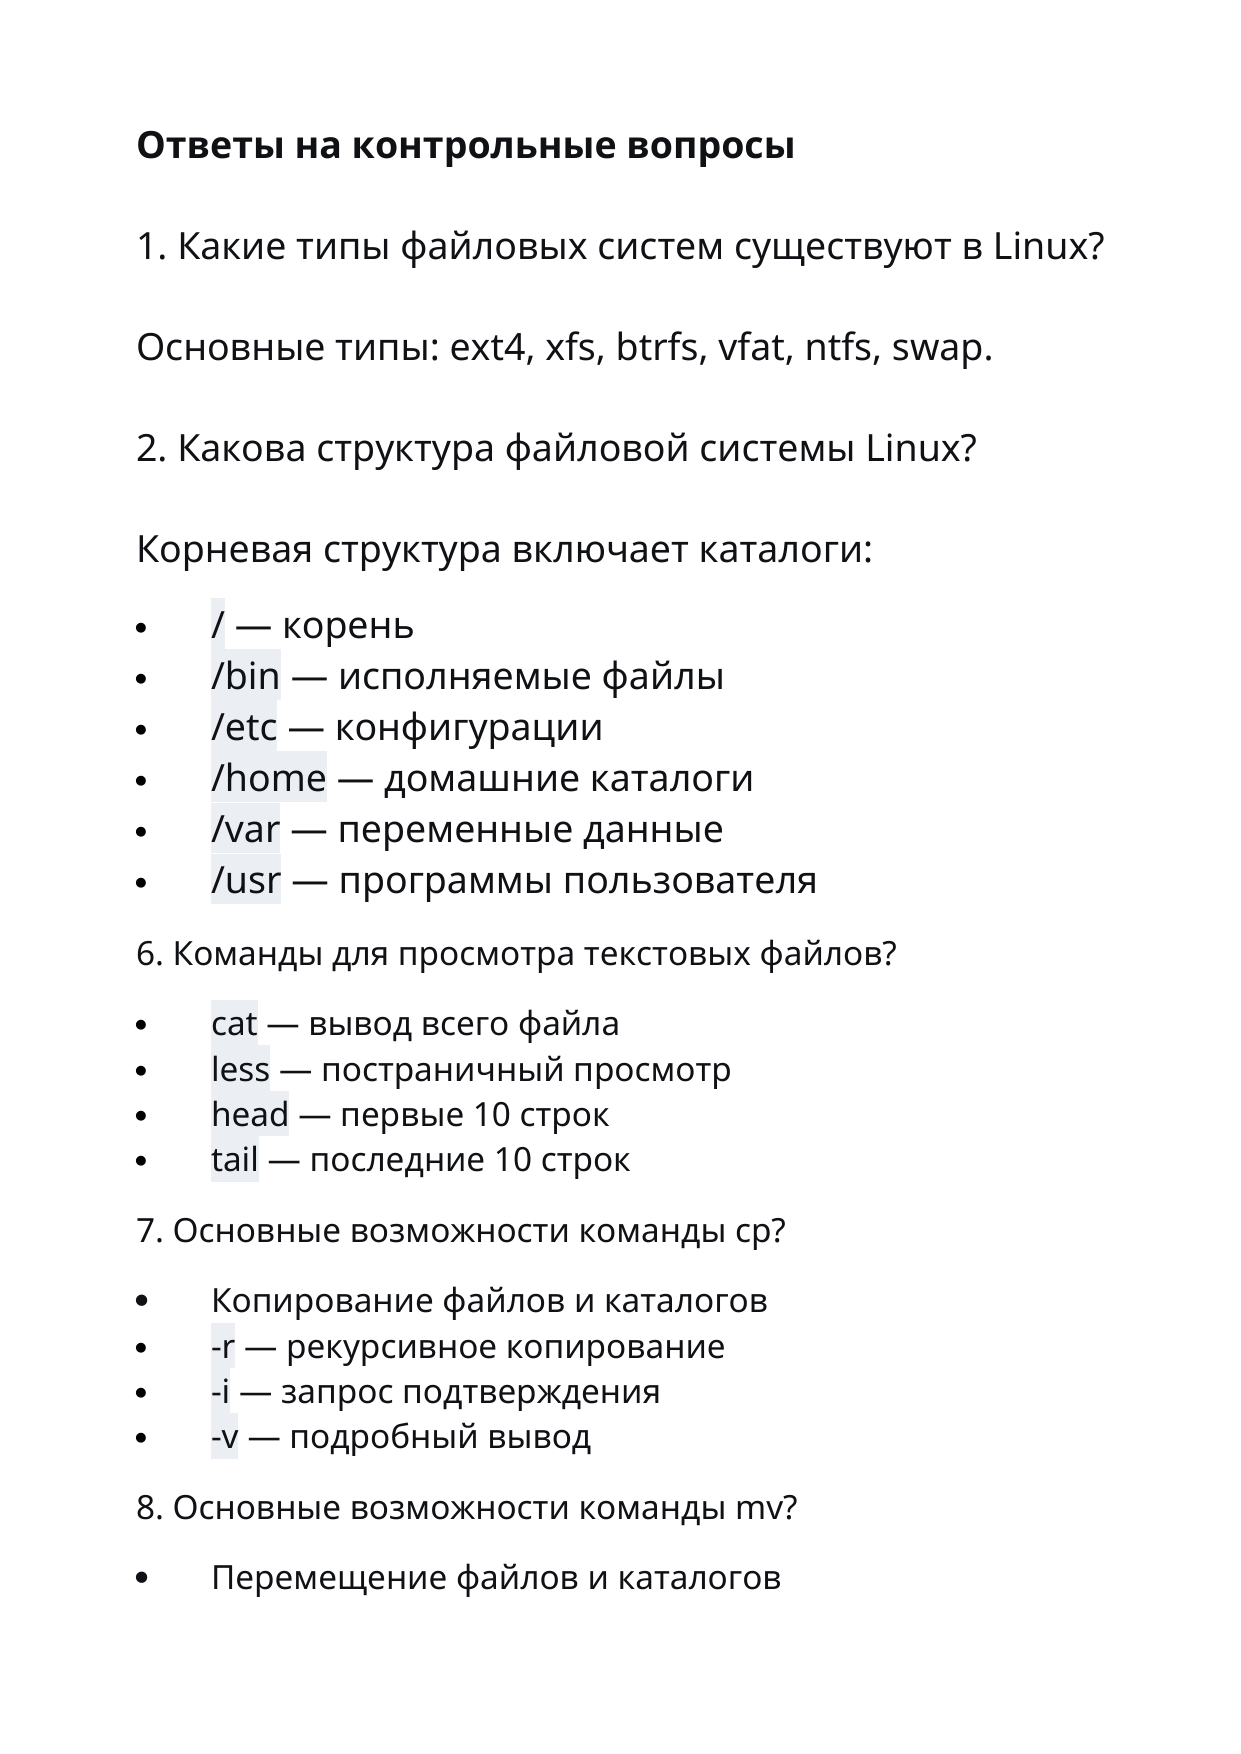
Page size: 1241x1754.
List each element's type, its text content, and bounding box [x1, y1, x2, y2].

list /bin — исполняемые файлы [136, 649, 1163, 700]
list -v — подробный вывод [136, 1413, 1163, 1459]
text 2. Какова структура файловой системы Linux? [136, 421, 1163, 472]
text Основные типы: ext4, xfs, btrfs, vfat, ntfs, swap. [136, 320, 1163, 371]
text 1. Какие типы файловых систем существуют в Linux? [136, 219, 1163, 270]
list less — постраничный просмотр [136, 1045, 1163, 1091]
list -r — рекурсивное копирование [136, 1322, 1163, 1368]
list /var — переменные данные [136, 802, 1163, 853]
list -i — запрос подтверждения [136, 1368, 1163, 1413]
text Корневая структура включает каталоги: [136, 522, 1163, 573]
text 8. Основные возможности команды mv? [136, 1484, 1163, 1529]
list / — корень [136, 598, 1163, 649]
list /home — домашние каталоги [136, 751, 1163, 802]
list head — первые 10 строк [136, 1091, 1163, 1136]
list Перемещение файлов и каталогов [136, 1554, 1163, 1599]
list /etc — конфигурации [136, 700, 1163, 751]
text 6. Команды для просмотра текстовых файлов? [136, 929, 1163, 975]
text Ответы на контрольные вопросы [136, 118, 1163, 169]
list tail — последние 10 строк [136, 1136, 1163, 1182]
text 7. Основные возможности команды cp? [136, 1207, 1163, 1252]
list /usr — программы пользователя [136, 853, 1163, 904]
list Копирование файлов и каталогов [136, 1277, 1163, 1322]
list cat — вывод всего файла [136, 1000, 1163, 1045]
